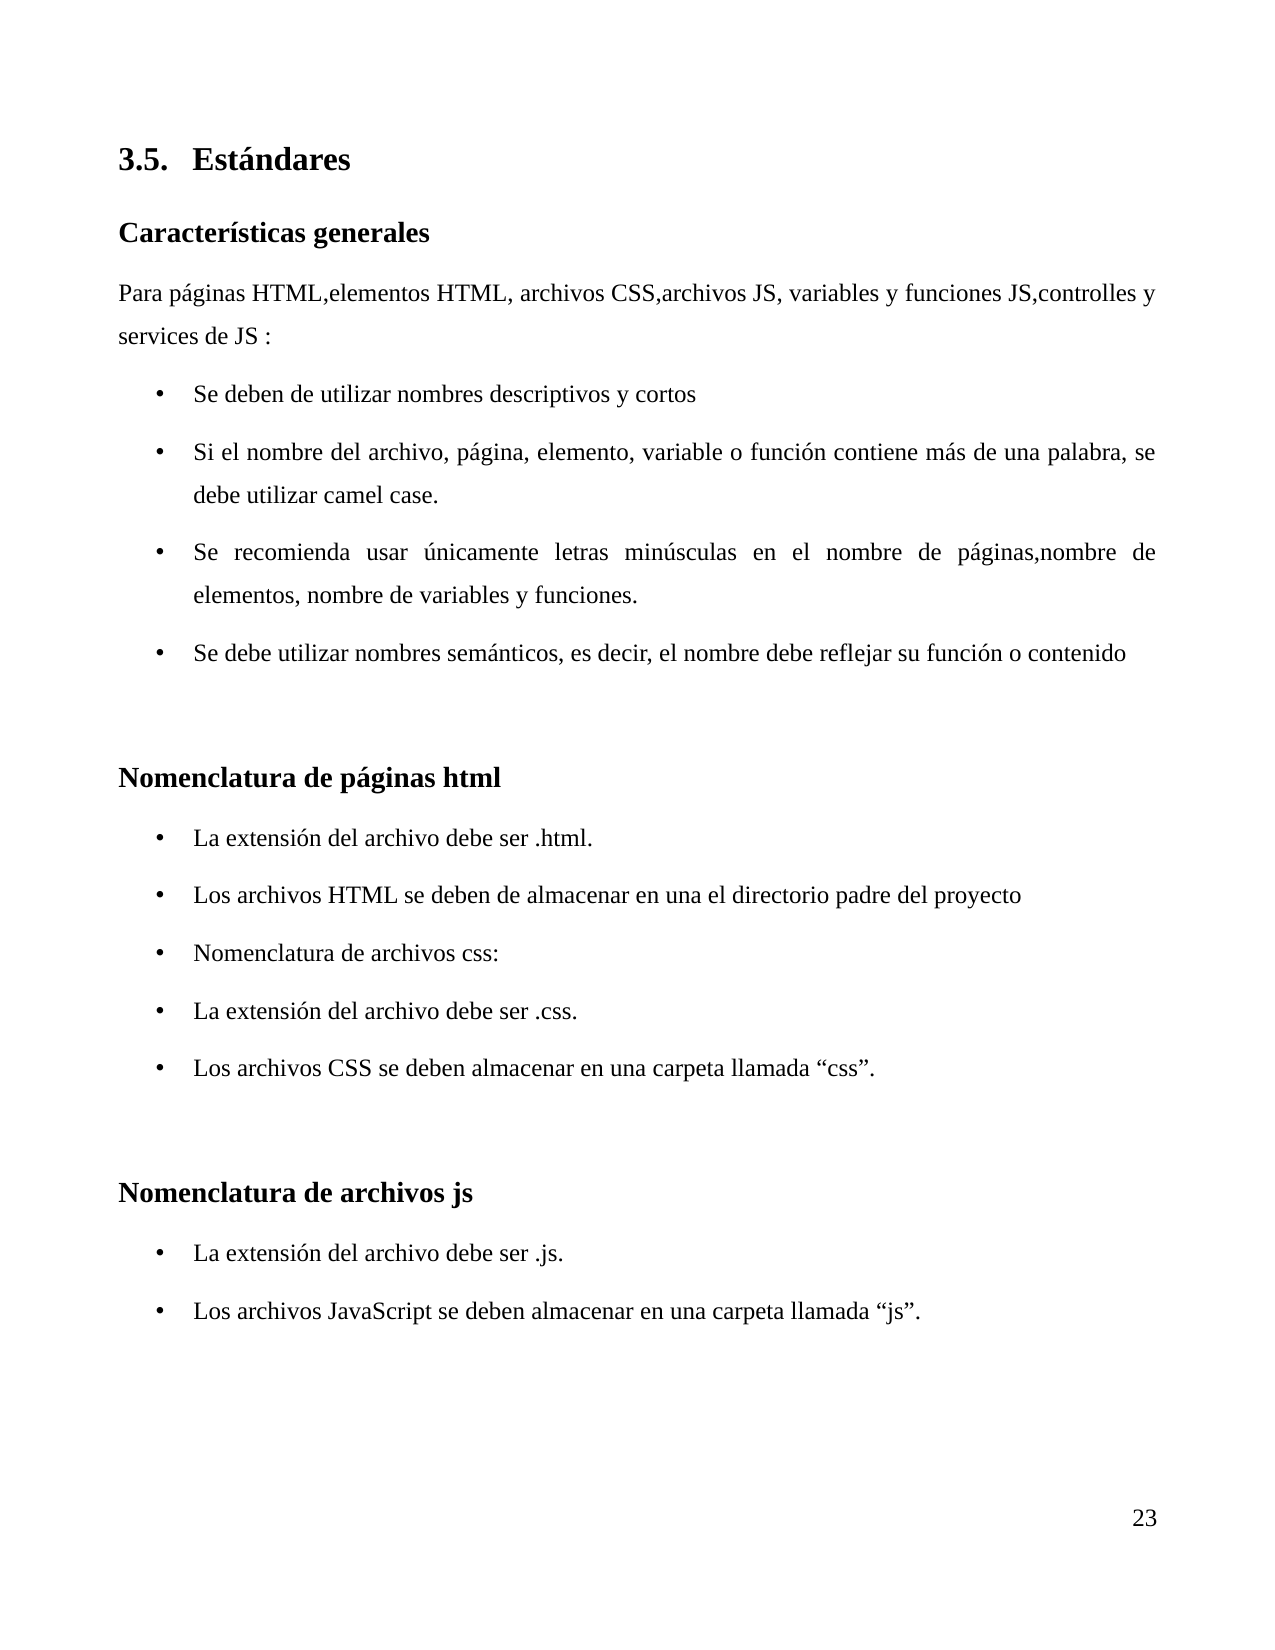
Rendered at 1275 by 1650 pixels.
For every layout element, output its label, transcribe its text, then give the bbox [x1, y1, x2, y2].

subtitle Características generales [118, 215, 1157, 249]
subtitle Nomenclatura de archivos js [118, 1175, 1157, 1209]
list Se debe utilizar nombres semánticos, es decir, el nombre debe reflejar su función o contenido [156, 638, 1157, 667]
list Los archivos JavaScript se deben almacenar en una carpeta llamada “js”. [156, 1296, 1157, 1324]
list Nomenclatura de archivos css: [156, 938, 1157, 967]
text Para páginas HTML,elementos HTML, archivos CSS,archivos JS, variables y funciones JS,controlles y services de JS : [118, 278, 1157, 350]
list La extensión del archivo debe ser .js. [156, 1238, 1157, 1267]
subtitle Nomenclatura de páginas html [118, 760, 1157, 793]
list Si el nombre del archivo, página, elemento, variable o función contiene más de una palabra, se debe utilizar camel case. [156, 437, 1157, 508]
list Los archivos HTML se deben de almacenar en una el directorio padre del proyecto [156, 880, 1157, 909]
list Se deben de utilizar nombres descriptivos y cortos [156, 379, 1157, 408]
list La extensión del archivo debe ser .css. [156, 996, 1157, 1024]
list La extensión del archivo debe ser .html. [156, 823, 1157, 851]
list Los archivos CSS se deben almacenar en una carpeta llamada “css”. [156, 1053, 1157, 1082]
list Se recomienda usar únicamente letras minúsculas en el nombre de páginas,nombre de elementos, nombre de variables y funciones. [156, 537, 1157, 609]
subtitle Estándares [118, 139, 1157, 177]
